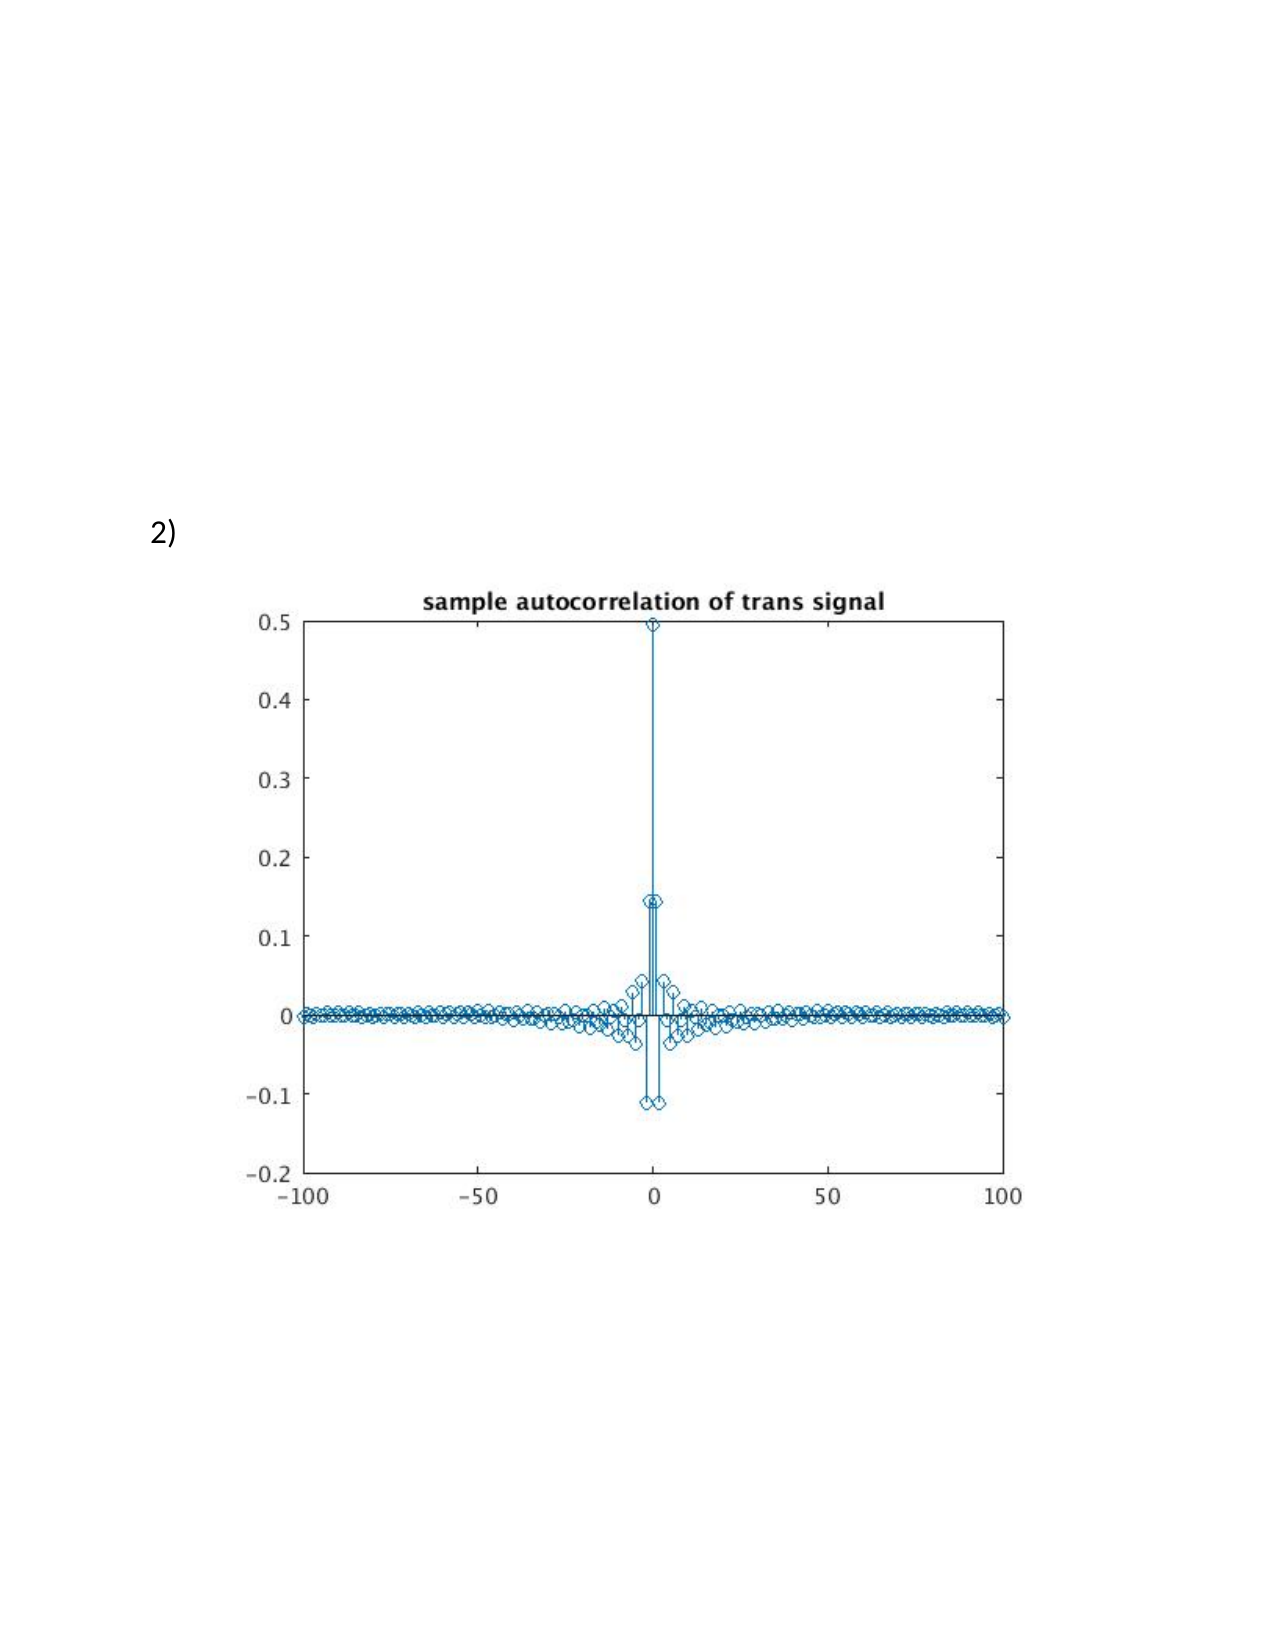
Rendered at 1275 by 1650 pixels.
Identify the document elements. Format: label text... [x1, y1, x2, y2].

text 2) [150, 511, 1125, 552]
picture [186, 571, 1089, 1248]
